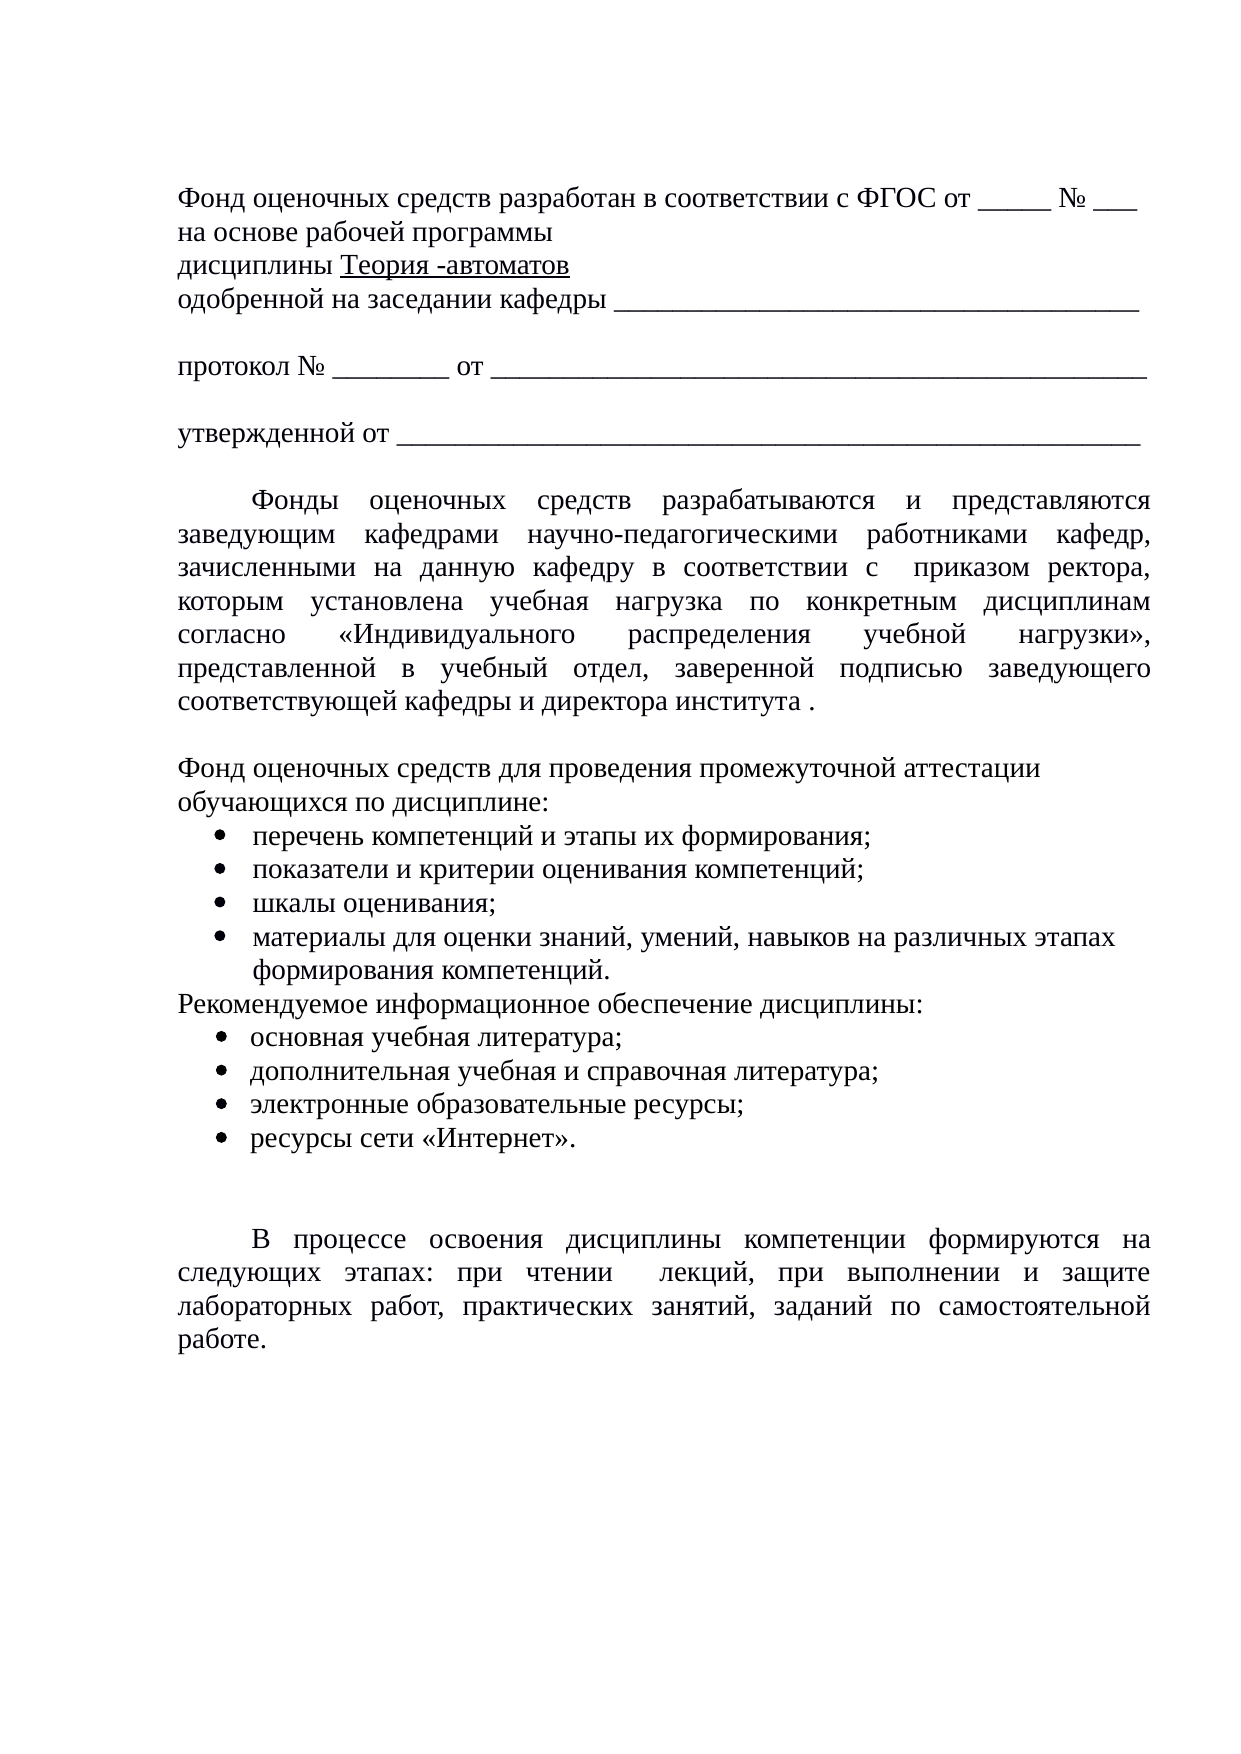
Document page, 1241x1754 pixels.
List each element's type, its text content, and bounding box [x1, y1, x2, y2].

text утвержденной от ___________________________________________________ [177, 415, 1152, 449]
text В процессе освоения дисциплины компетенции формируются на следующих этапах: при чтении лекций, при выполнении и защите лабораторных работ, практических занятий, заданий по самостоятельной работе. [177, 1221, 1152, 1355]
list материалы для оценки знаний, умений, навыков на различных этапах формирования компетенций. [215, 919, 1152, 986]
list электронные образовательные ресурсы; [216, 1087, 1152, 1120]
list основная учебная литература; [216, 1019, 1152, 1053]
list показатели и критерии оценивания компетенций; [215, 851, 1152, 885]
list перечень компетенций и этапы их формирования; [215, 818, 1152, 851]
list дополнительная учебная и справочная литература; [216, 1053, 1152, 1087]
text Фонд оценочных средств для проведения промежуточной аттестации обучающихся по дисциплине: [177, 751, 1152, 818]
list шкалы оценивания; [215, 885, 1152, 919]
text Фонды оценочных средств разрабатываются и представляются заведующим кафедрами научно-педагогическими работниками кафедр, зачисленными на данную кафедру в соответствии с приказом ректора, которым установлена учебная нагрузка по конкретным дисциплинам согласно «Индивидуального распределения учебной нагрузки», представленной в учебный отдел, заверенной подписью заведующего соответствующей кафедры и директора института . [177, 482, 1152, 717]
text одобренной на заседании кафедры ____________________________________ [177, 281, 1152, 314]
text на основе рабочей программы [177, 214, 1152, 247]
text Фонд оценочных средств разработан в соответствии с ФГОС от _____ № ___ [177, 180, 1152, 214]
text протокол № ________ от _____________________________________________ [177, 348, 1152, 382]
text дисциплины Tеория -автоматов [177, 247, 1152, 281]
text Рекомендуемое информационное обеспечение дисциплины: [177, 986, 1152, 1019]
list ресурсы сети «Интернет». [216, 1120, 1152, 1154]
